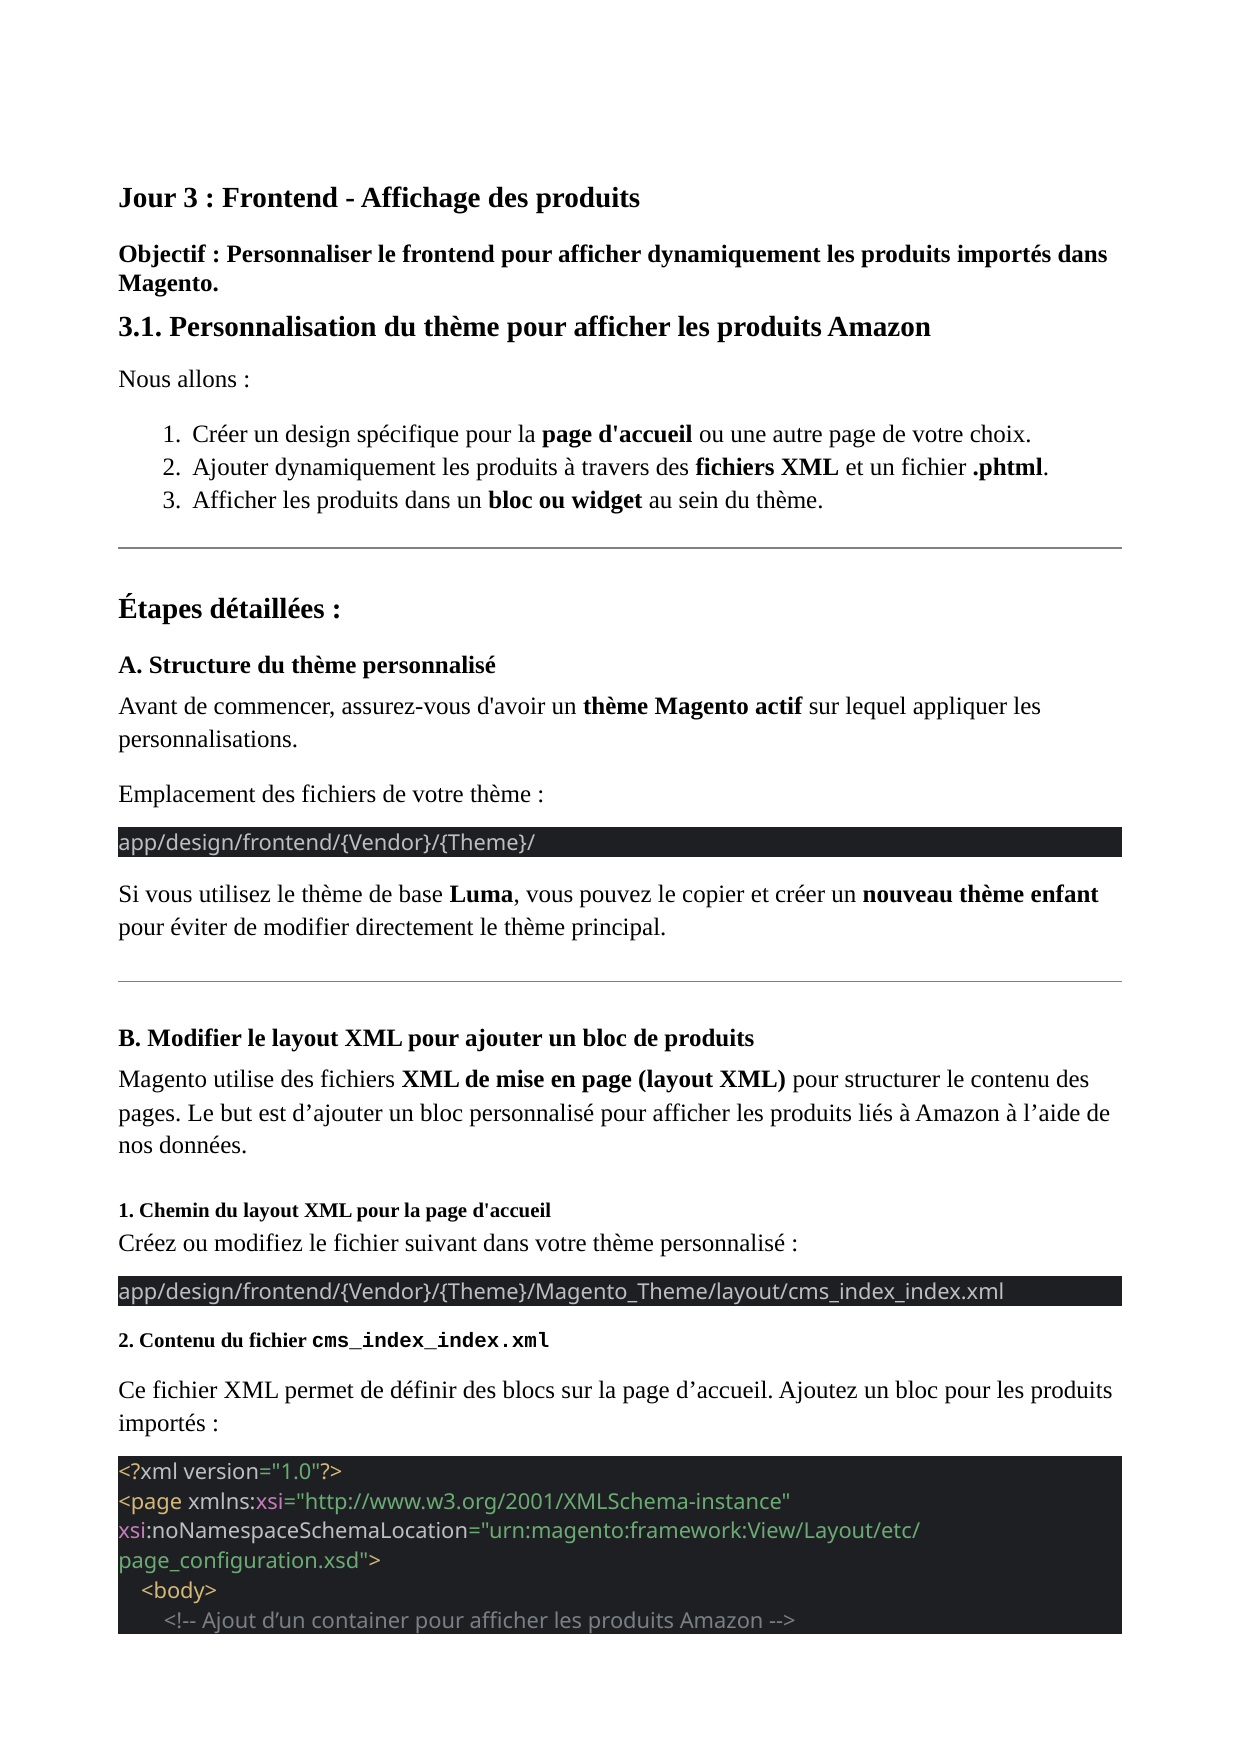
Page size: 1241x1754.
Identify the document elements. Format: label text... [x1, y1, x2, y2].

subtitle Jour 3 : Frontend - Affichage des produits [118, 180, 1122, 214]
text Nous allons : [118, 364, 1122, 393]
text Créez ou modifiez le fichier suivant dans votre thème personnalisé : [118, 1228, 1122, 1257]
text app/design/frontend/{Vendor}/{Theme}/Magento_Theme/layout/cms_index_index.xml [118, 1276, 1122, 1306]
text Si vous utilisez le thème de base Luma, vous pouvez le copier et créer un nouveau thème enfant pour éviter de modifier directement le thème principal. [118, 879, 1122, 940]
list Créer un design spécifique pour la page d'accueil ou une autre page de votre choix. [162, 419, 1122, 448]
subtitle B. Modifier le layout XML pour ajouter un bloc de produits [118, 1023, 1122, 1052]
subtitle A. Structure du thème personnalisé [118, 650, 1122, 679]
subtitle Objectif : Personnaliser le frontend pour afficher dynamiquement les produits importés dans Magento. [118, 239, 1122, 296]
text Ce fichier XML permet de définir des blocs sur la page d’accueil. Ajoutez un bloc pour les produits importés : [118, 1375, 1122, 1437]
subtitle 2. Contenu du fichier cms_index_index.xml [118, 1328, 1122, 1353]
text Emplacement des fichiers de votre thème : [118, 779, 1122, 808]
text <?xml version="1.0"?> <page xmlns:xsi="http://www.w3.org/2001/XMLSchema-instance" xsi:noNamespaceSchemaLocation="urn:magento:framework:View/Layout/etc/page_configuration.xsd"> <body> <!-- Ajout d’un container pour afficher les produits Amazon --> [118, 1456, 1122, 1634]
subtitle 1. Chemin du layout XML pour la page d'accueil [118, 1198, 1122, 1222]
text Magento utilise des fichiers XML de mise en page (layout XML) pour structurer le contenu des pages. Le but est d’ajouter un bloc personnalisé pour afficher les produits liés à Amazon à l’aide de nos données. [118, 1064, 1122, 1159]
subtitle 3.1. Personnalisation du thème pour afficher les produits Amazon [118, 309, 1122, 342]
text Avant de commencer, assurez-vous d'avoir un thème Magento actif sur lequel appliquer les personnalisations. [118, 691, 1122, 753]
list Afficher les produits dans un bloc ou widget au sein du thème. [162, 485, 1122, 514]
list Ajouter dynamiquement les produits à travers des fichiers XML et un fichier .phtml. [162, 452, 1122, 481]
subtitle Étapes détaillées : [118, 592, 1122, 625]
text app/design/frontend/{Vendor}/{Theme}/ [118, 827, 1122, 857]
